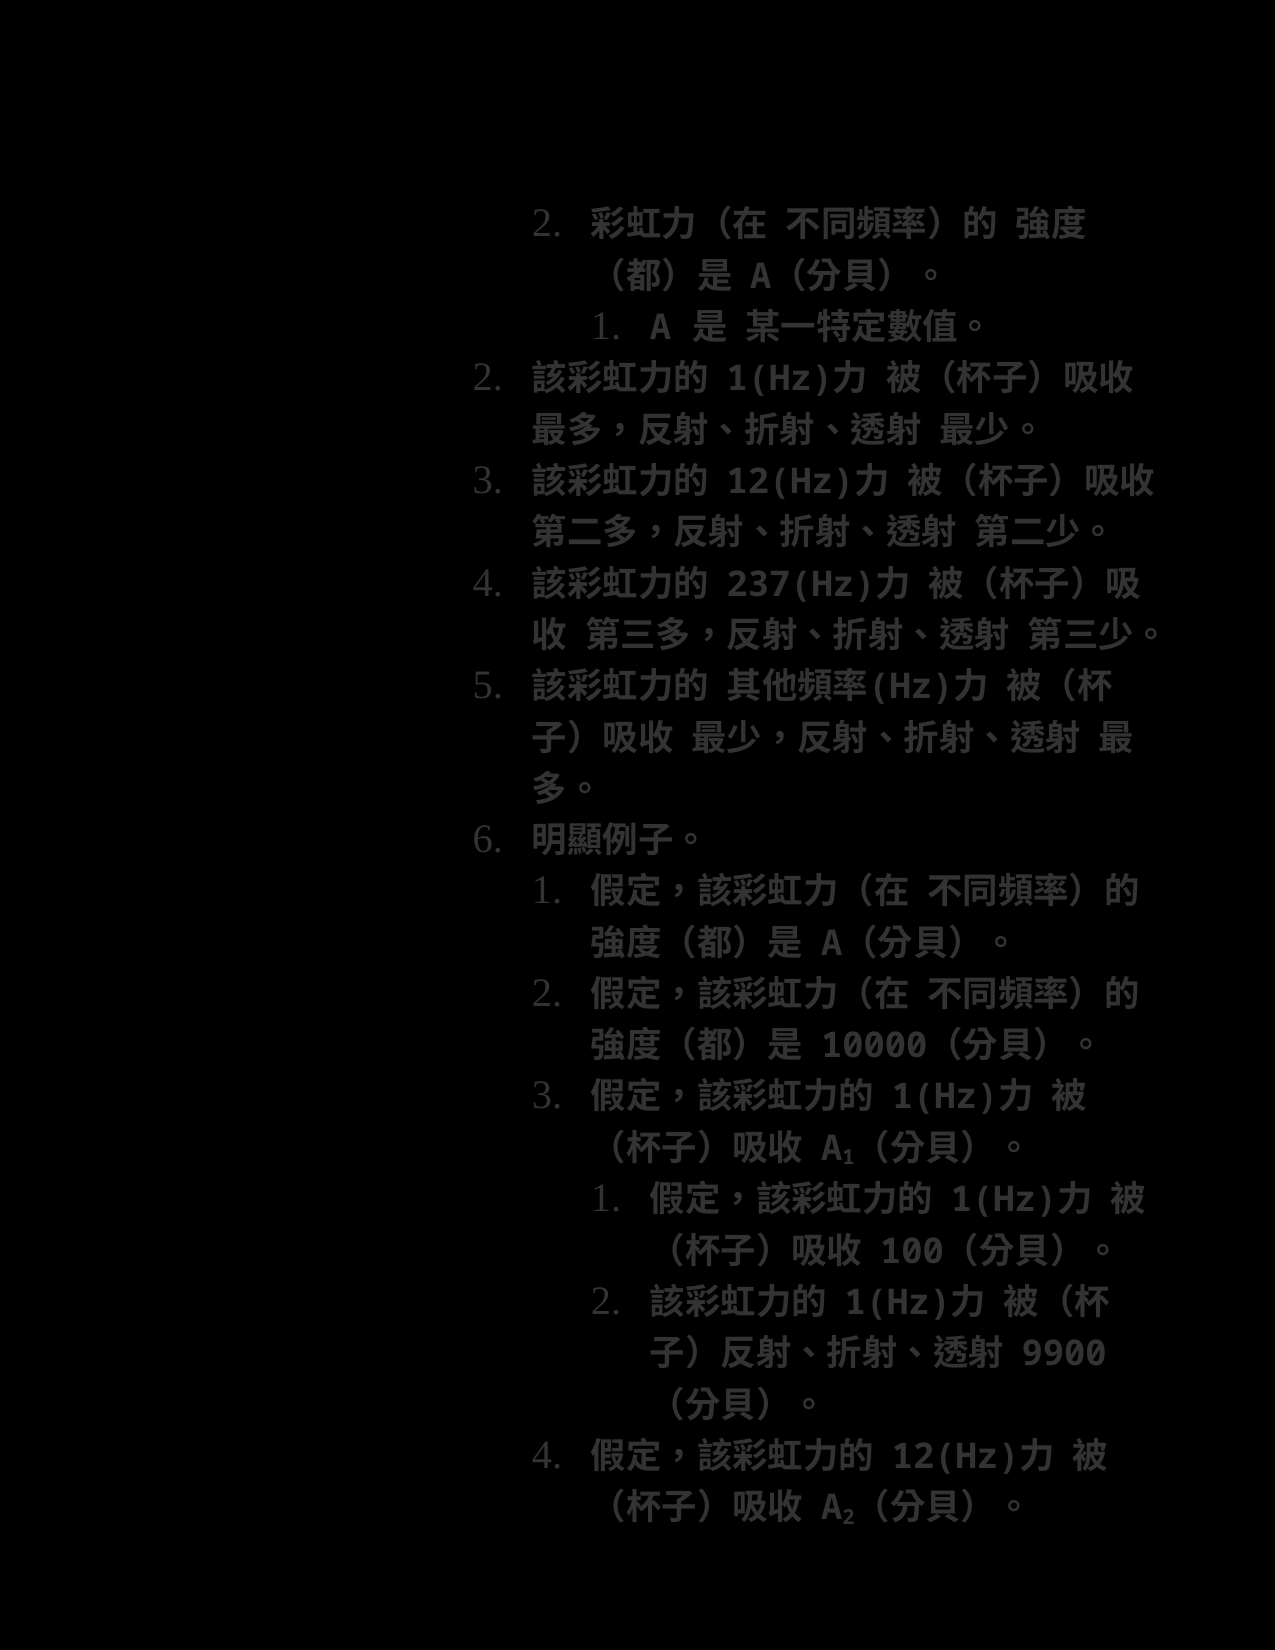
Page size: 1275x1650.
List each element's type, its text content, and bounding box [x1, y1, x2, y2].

list 明顯例子。 [472, 811, 1157, 863]
list 假定，該彩虹力的 1(Hz)力 被（杯子）吸收 A1（分貝）。 [532, 1068, 1157, 1171]
list 假定，該彩虹力（在 不同頻率）的 強度（都）是 10000（分貝）。 [532, 965, 1157, 1068]
list 假定，該彩虹力（在 不同頻率）的 強度（都）是 A（分貝）。 [532, 863, 1157, 965]
list 假定，該彩虹力的 12(Hz)力 被（杯子）吸收 A2（分貝）。 [532, 1427, 1157, 1530]
list A 是 某一特定數值。 [591, 298, 1157, 350]
list 假定，該彩虹力的 1(Hz)力 被（杯子）吸收 100（分貝）。 [591, 1171, 1157, 1273]
list 該彩虹力的 1(Hz)力 被（杯子）吸收 最多，反射、折射、透射 最少。 [472, 350, 1157, 452]
list 彩虹力（在 不同頻率）的 強度（都）是 A（分貝）。 [532, 196, 1157, 298]
list 該彩虹力的 其他頻率(Hz)力 被（杯子）吸收 最少，反射、折射、透射 最多。 [472, 658, 1157, 811]
list 該彩虹力的 12(Hz)力 被（杯子）吸收 第二多，反射、折射、透射 第二少。 [472, 452, 1157, 555]
list 該彩虹力的 1(Hz)力 被（杯子）反射、折射、透射 9900（分貝）。 [591, 1273, 1157, 1427]
list 該彩虹力的 237(Hz)力 被（杯子）吸收 第三多，反射、折射、透射 第三少。 [472, 555, 1157, 658]
